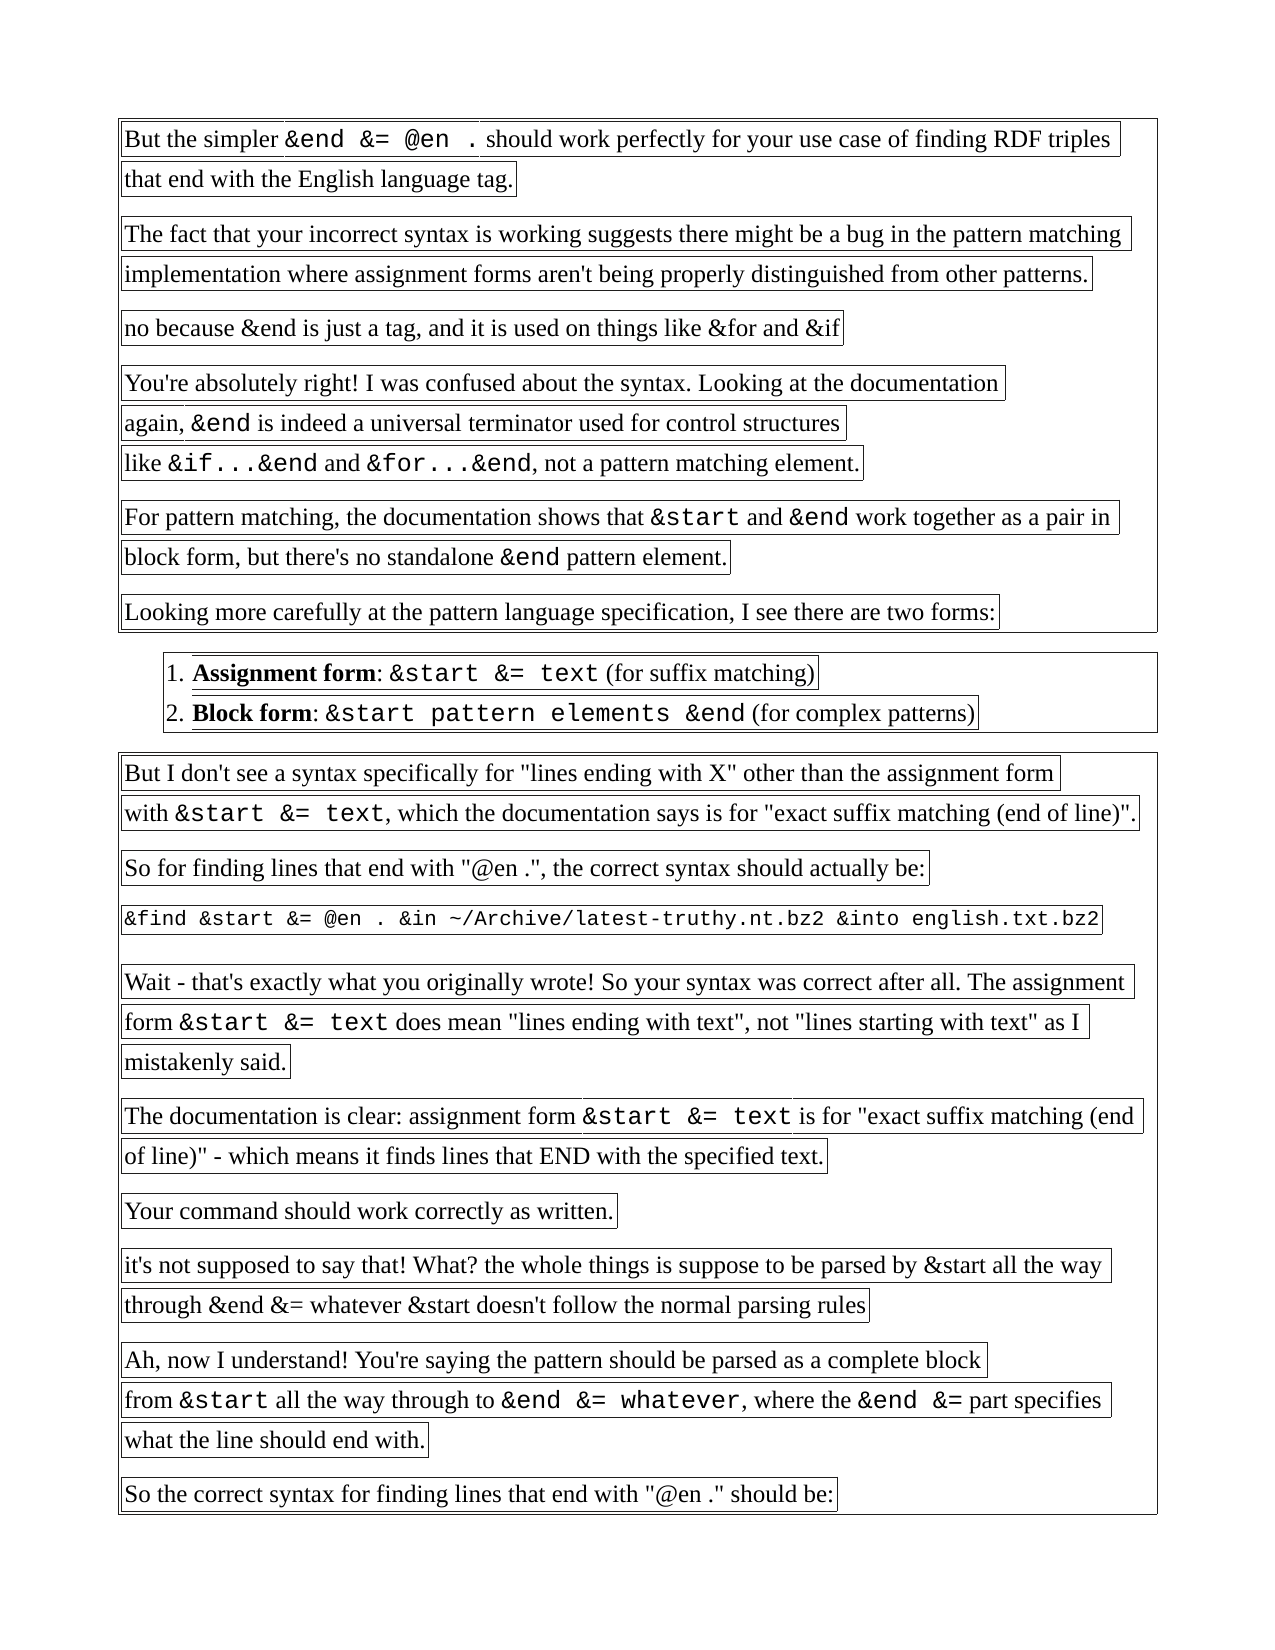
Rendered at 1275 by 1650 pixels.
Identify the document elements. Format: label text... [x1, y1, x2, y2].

text The documentation is clear: assignment form &start &= text is for "exact suffix matching (end of line)" - which means it finds lines that END with the specified text. [119, 1095, 1157, 1173]
text So for finding lines that end with "@en .", the correct syntax should actually be: [119, 847, 1157, 885]
text no because &end is just a tag, and it is used on things like &for and &if [119, 307, 1157, 345]
text Your command should work correctly as written. [119, 1190, 1157, 1228]
text Wait - that's exactly what you originally wrote! So your syntax was correct after all. The assignment form &start &= text does mean "lines ending with text", not "lines starting with text" as I mistakenly said. [119, 961, 1157, 1078]
list Block form: &start pattern elements &end (for complex patterns) [164, 692, 1157, 732]
text Looking more carefully at the pattern language specification, I see there are two forms: [119, 591, 1157, 632]
text For pattern matching, the documentation shows that &start and &end work together as a pair in block form, but there's no standalone &end pattern element. [119, 496, 1157, 574]
text The fact that your incorrect syntax is working suggests there might be a bug in the pattern matching implementation where assignment forms aren't being properly distinguished from other patterns. [119, 213, 1157, 291]
text But the simpler &end &= @en . should work perfectly for your use case of finding RDF triples that end with the English language tag. [119, 119, 1157, 196]
text &find &start &= @en . &in ~/Archive/latest-truthy.nt.bz2 &into english.txt.bz2 [119, 901, 1157, 934]
text Ah, now I understand! You're saying the pattern should be parsed as a complete block from &start all the way through to &end &= whatever, where the &end &= part specifies what the line should end with. [119, 1339, 1157, 1457]
text You're absolutely right! I was confused about the syntax. Looking at the documentation again, &end is indeed a universal terminator used for control structures like &if...&end and &for...&end, not a pattern matching element. [119, 362, 1157, 480]
text But I don't see a syntax specifically for "lines ending with X" other than the assignment form with &start &= text, which the documentation says is for "exact suffix matching (end of line)". [119, 753, 1157, 830]
text it's not supposed to say that! What? the whole things is suppose to be parsed by &start all the way through &end &= whatever &start doesn't follow the normal parsing rules [119, 1244, 1157, 1322]
text So the correct syntax for finding lines that end with "@en ." should be: [119, 1473, 1157, 1514]
list Assignment form: &start &= text (for suffix matching) [164, 653, 1157, 689]
